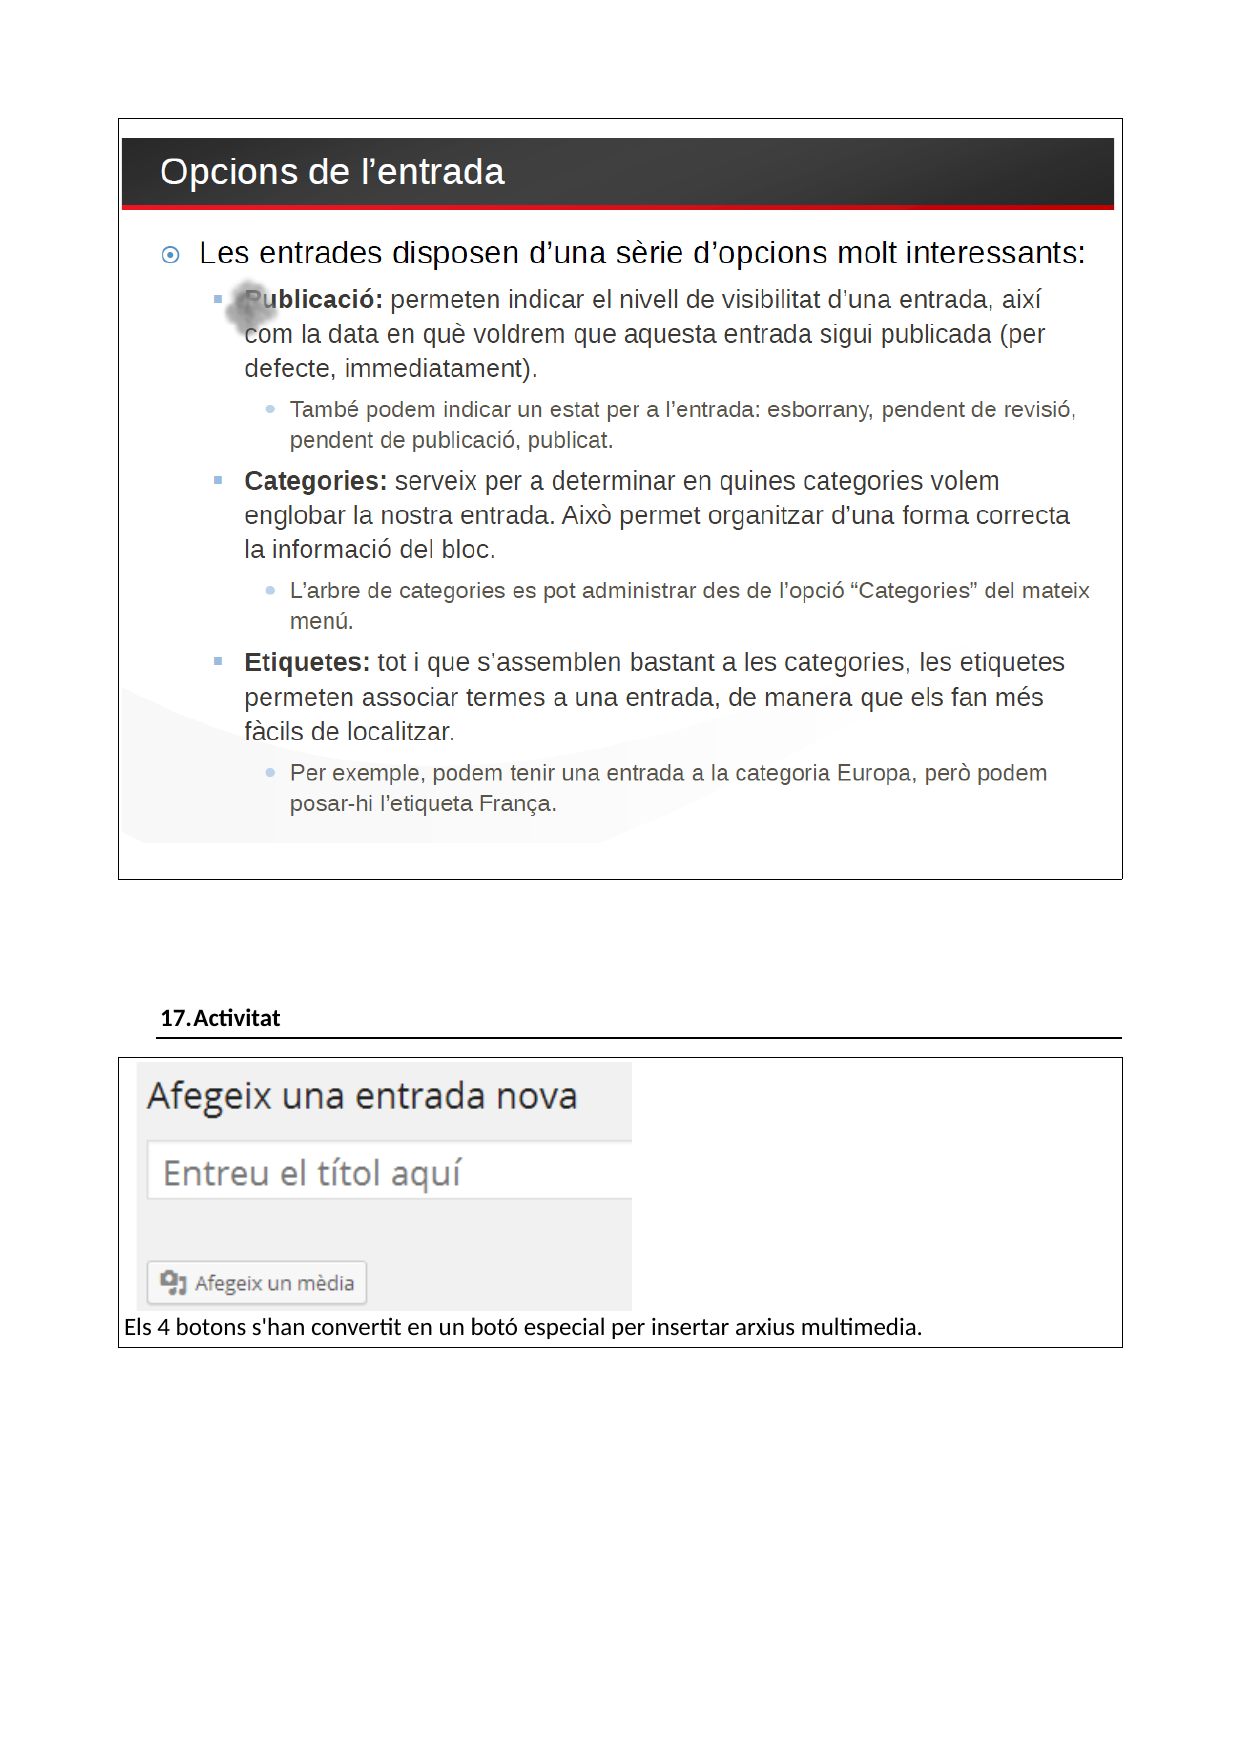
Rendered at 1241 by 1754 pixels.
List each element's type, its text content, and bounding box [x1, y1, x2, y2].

table_header Els 4 botons s'han convertit en un botó especial per insertar arxius multimedia. [119, 1063, 1122, 1347]
table_header Els 4 botons s'han convertit en un botó especial per insertar arxius multimedia. [119, 1058, 1122, 1062]
picture [136, 1062, 632, 1311]
list Activitat [156, 998, 1122, 1037]
table_header [119, 119, 1122, 878]
picture [121, 138, 1115, 843]
